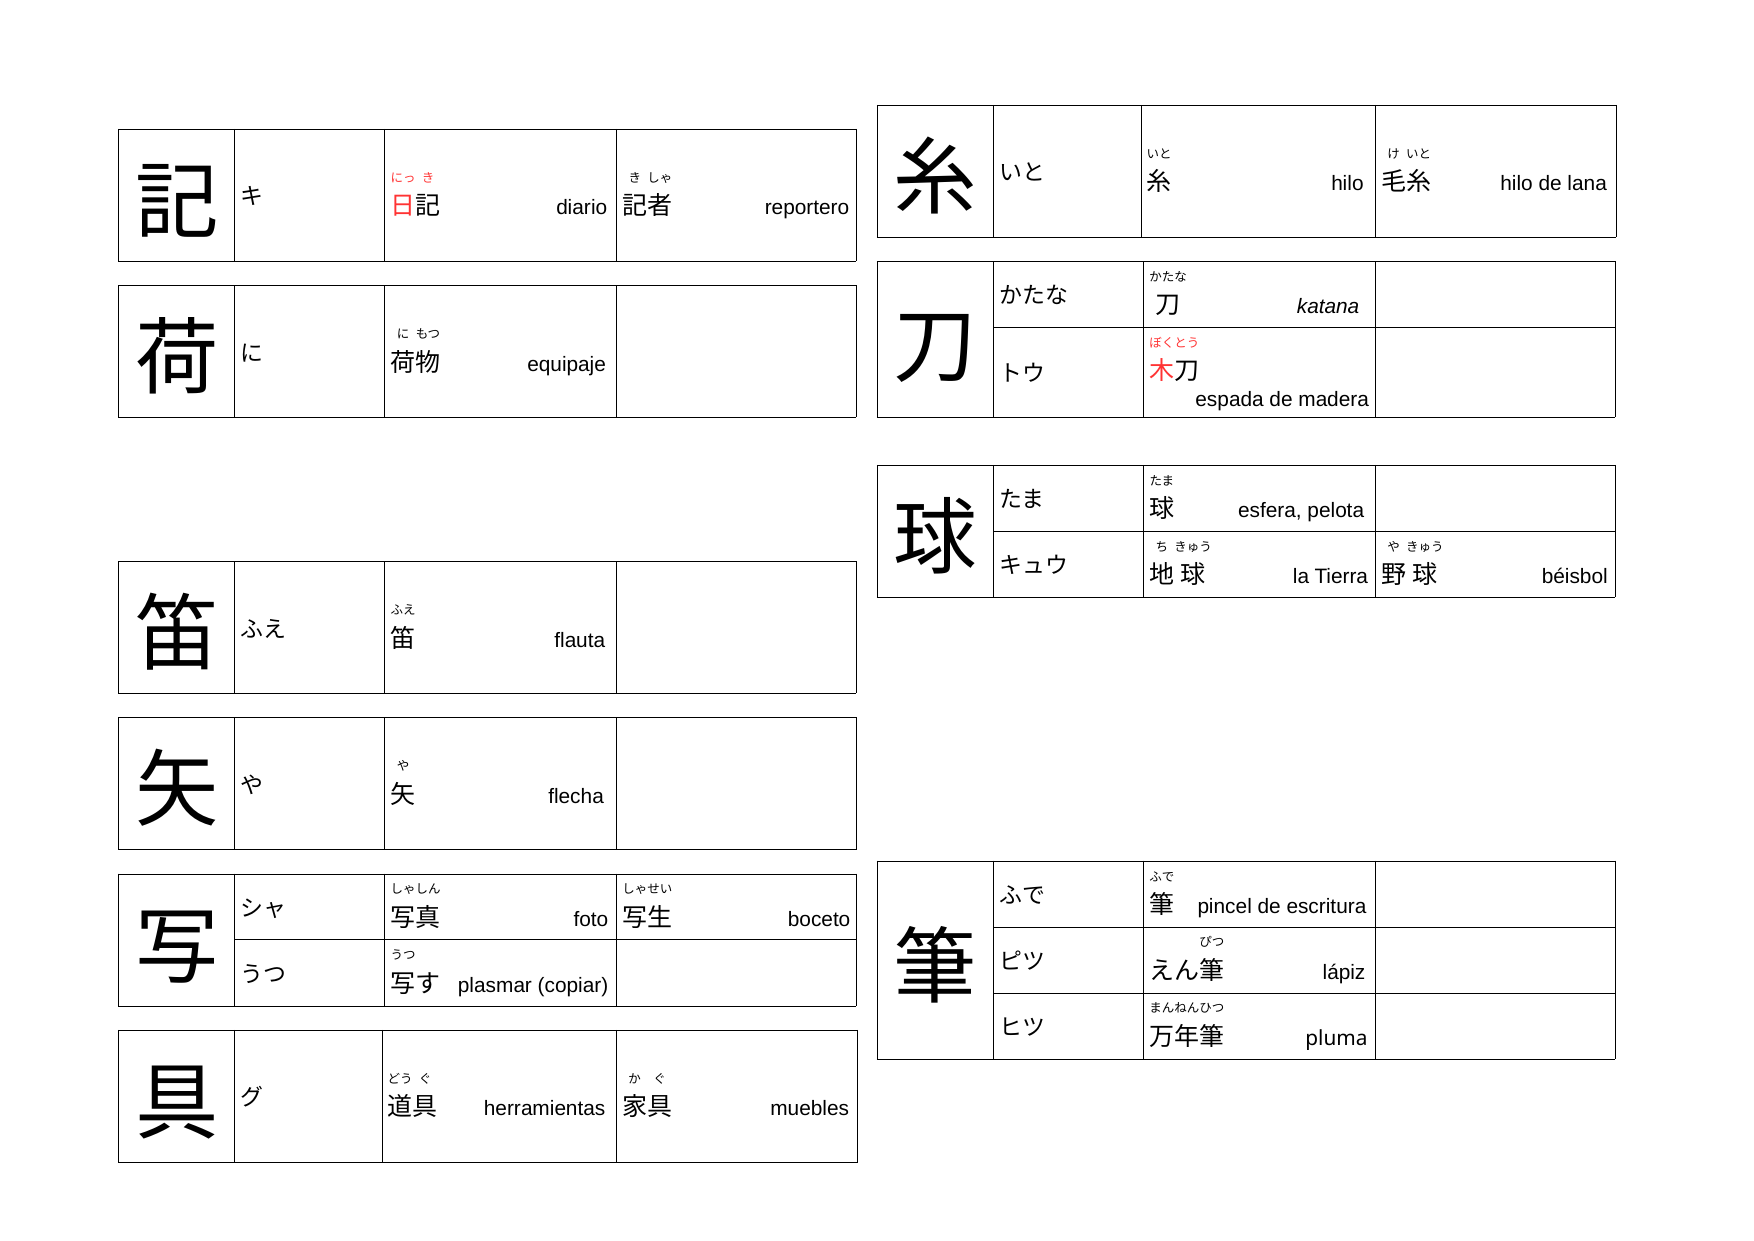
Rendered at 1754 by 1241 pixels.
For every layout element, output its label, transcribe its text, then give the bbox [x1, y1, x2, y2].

table_header 荷に物もつ equipaje [385, 286, 616, 417]
table_header シャ [235, 875, 384, 939]
table_header 荷 [119, 286, 234, 417]
table_header 筆 [878, 862, 993, 1058]
table_header 日にっ記き diario [385, 130, 616, 261]
table_header 糸 [878, 106, 993, 237]
table_header [617, 718, 856, 849]
table_header 笛 [119, 562, 234, 693]
table_header 笛ふえ flauta [385, 562, 616, 693]
table_header 具 [119, 1031, 234, 1162]
table_cell [617, 940, 856, 1006]
table_header に [235, 286, 384, 417]
table_header ふで [994, 862, 1143, 927]
table_header 写しゃ真しん foto [385, 875, 616, 939]
table_cell 木ぼく刀とう espada de madera [1144, 328, 1375, 417]
table_header 糸いと hilo [1142, 106, 1375, 237]
table_header 道どう具ぐ herramientas [383, 1031, 616, 1162]
table_header 刀 [878, 262, 993, 417]
table_cell 写うつす plasmar (copiar) [385, 940, 616, 1006]
table_cell えん筆ぴつ lápiz [1144, 928, 1375, 992]
table_header かたな [994, 262, 1143, 327]
table_header グ [235, 1031, 382, 1162]
table_cell [1376, 328, 1615, 417]
table_cell ヒツ [994, 994, 1143, 1058]
table_cell [1376, 994, 1615, 1058]
table_header 矢や flecha [385, 718, 616, 849]
table_cell トウ [994, 328, 1143, 417]
table_cell キュウ [994, 532, 1143, 597]
table_header 家か具ぐ muebles [617, 1031, 857, 1162]
table_cell うつ [235, 940, 384, 1006]
table_header 筆ふで pincel de escritura [1144, 862, 1375, 927]
table_header 写しゃ生せい boceto [617, 875, 856, 939]
table_header [1376, 262, 1615, 327]
table_header 矢 [119, 718, 234, 849]
table_header や [235, 718, 384, 849]
table_header 記き者しゃ reportero [617, 130, 856, 261]
table_header [1376, 862, 1615, 927]
table_header 毛け糸いと hilo de lana [1376, 106, 1616, 237]
table_header いと [994, 106, 1141, 237]
table_header [617, 562, 856, 693]
table_cell ピツ [994, 928, 1143, 992]
table_header ふえ [235, 562, 384, 693]
table_header 写 [119, 875, 234, 1006]
table_cell 万まん年ねん筆ひつ pluma [1144, 994, 1375, 1058]
table_header [617, 286, 856, 417]
table_cell 地ち球きゅう la Tierra [1144, 532, 1375, 597]
table_header [1376, 466, 1615, 531]
table_header 球たま esfera, pelota [1144, 466, 1375, 531]
table_cell 野や球きゅう béisbol [1376, 532, 1615, 597]
table_header 記 [119, 130, 234, 261]
table_header 刀かたな katana [1144, 262, 1375, 327]
table_cell [1376, 928, 1615, 992]
table_header キ [235, 130, 384, 261]
table_header たま [994, 466, 1143, 531]
table_header 球 [878, 466, 993, 597]
